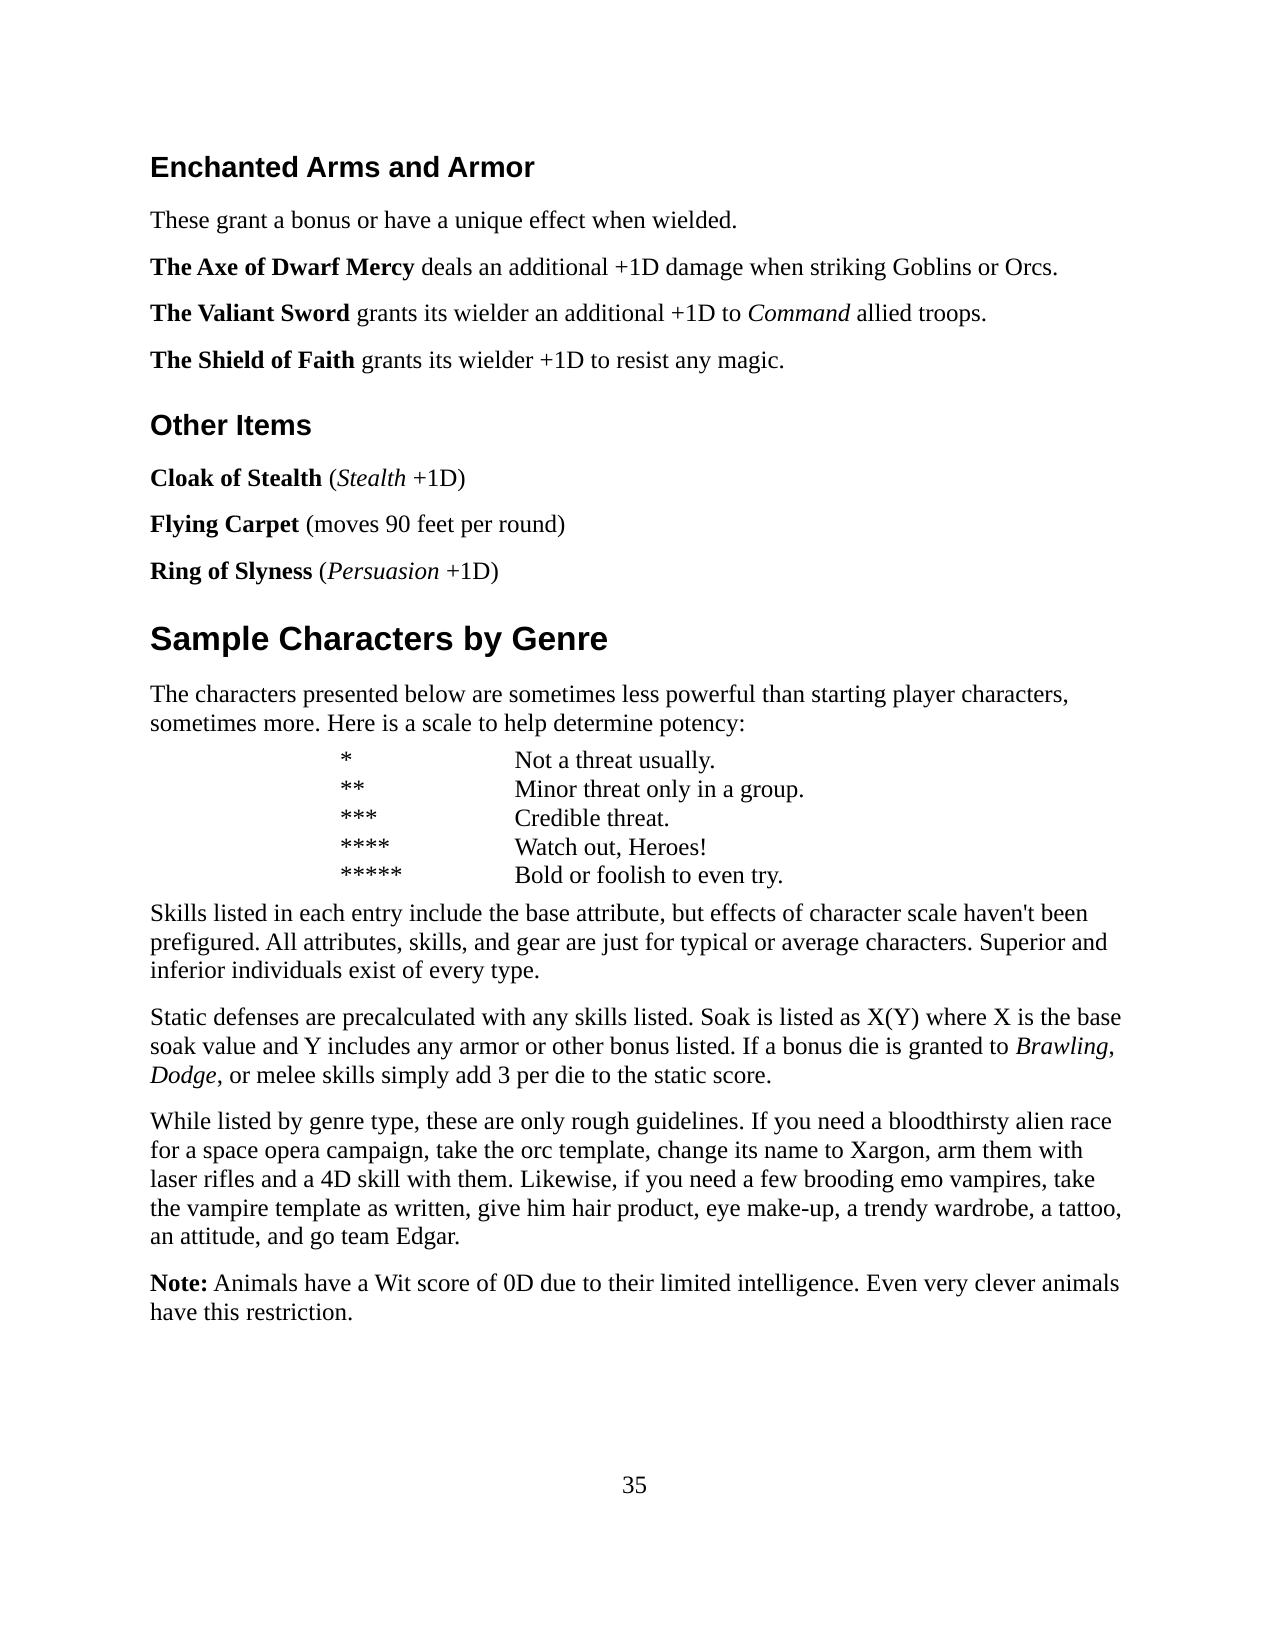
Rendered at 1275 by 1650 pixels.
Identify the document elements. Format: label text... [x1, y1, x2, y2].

table_cell **** [335, 832, 510, 860]
subtitle Enchanted Arms and Armor [150, 150, 1125, 183]
subtitle Other Items [150, 408, 1125, 441]
text Cloak of Stealth (Stealth +1D) [150, 463, 1125, 491]
text Skills listed in each entry include the base attribute, but effects of character scale haven't been prefigured. All attributes, skills, and gear are just for typical or average characters. Superior and inferior individuals exist of every type. [150, 898, 1125, 984]
text The Axe of Dwarf Mercy deals an additional +1D damage when striking Goblins or Orcs. [150, 252, 1125, 280]
text Static defenses are precalculated with any skills listed. Soak is listed as X(Y) where X is the base soak value and Y includes any armor or other bonus listed. If a bonus die is granted to Brawling, Dodge, or melee skills simply add 3 per die to the static score. [150, 1002, 1125, 1088]
text These grant a bonus or have a unique effect when wielded. [150, 205, 1125, 234]
text While listed by genre type, these are only rough guidelines. If you need a bloodthirsty alien race for a space opera campaign, take the orc template, change its name to Xargon, arm them with laser rifles and a 4D skill with them. Likewise, if you need a few brooding emo vampires, take the vampire template as written, give him hair product, eye make-up, a trendy wardrobe, a tattoo, an attitude, and go team Edgar. [150, 1106, 1125, 1250]
table_cell ***** [335, 860, 510, 889]
text The Valiant Sword grants its wielder an additional +1D to Command allied troops. [150, 298, 1125, 327]
table_header Not a threat usually. [510, 745, 940, 774]
table_cell Watch out, Heroes! [510, 832, 940, 860]
table_cell *** [335, 803, 510, 832]
table_cell Minor threat only in a group. [510, 774, 940, 803]
table_cell Bold or foolish to even try. [510, 860, 940, 889]
text Ring of Slyness (Persuasion +1D) [150, 556, 1125, 585]
table_cell ** [335, 774, 510, 803]
text Flying Carpet (moves 90 feet per round) [150, 509, 1125, 538]
text The characters presented below are sometimes less powerful than starting player characters, sometimes more. Here is a scale to help determine potency: [150, 679, 1125, 736]
text Note: Animals have a Wit score of 0D due to their limited intelligence. Even very clever animals have this restriction. [150, 1268, 1125, 1326]
subtitle Sample Characters by Genre [150, 619, 1125, 657]
text The Shield of Faith grants its wielder +1D to resist any magic. [150, 345, 1125, 374]
table_cell Credible threat. [510, 803, 940, 832]
table_header * [335, 745, 510, 774]
